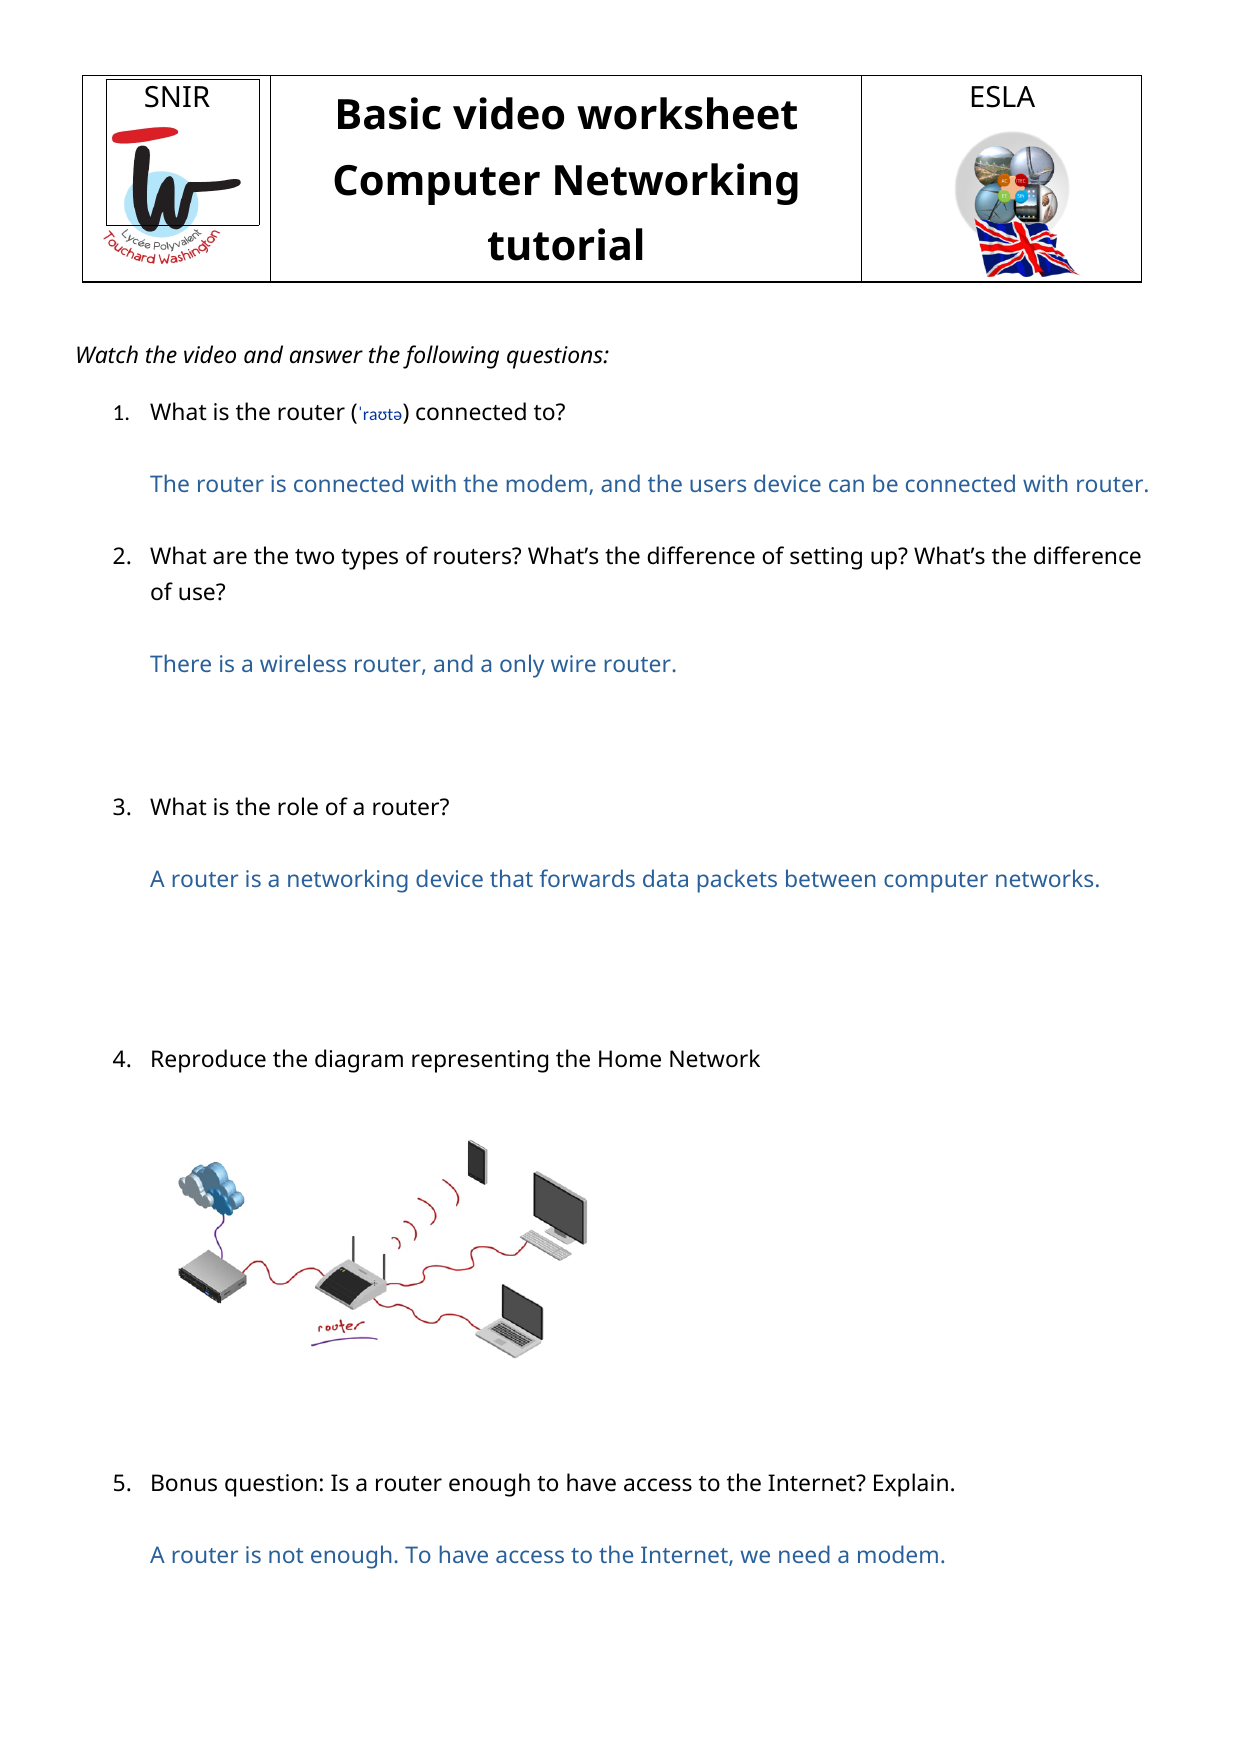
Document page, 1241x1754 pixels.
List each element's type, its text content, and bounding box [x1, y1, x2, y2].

list Reproduce the diagram representing the Home Network [112, 1043, 1165, 1074]
text Watch the video and answer the following questions: [75, 339, 1165, 371]
list A router is a networking device that forwards data packets between computer networks. [150, 863, 1165, 894]
list What are the two types of routers? What’s the difference of setting up? What’s the difference of use? [112, 540, 1165, 607]
list What is the router (ˈraʊtə) connected to? [112, 396, 1165, 427]
table_header Basic video worksheet Computer Networking tutorial [271, 76, 861, 281]
table_header ESLA [862, 76, 1141, 281]
table_header SNIR [83, 76, 270, 281]
list Bonus question: Is a router enough to have access to the Internet? Explain. [112, 1467, 1165, 1498]
list The router is connected with the modem, and the users device can be connected with router. [150, 468, 1165, 499]
picture [152, 1116, 622, 1381]
list There is a wireless router, and a only wire router. [150, 648, 1165, 679]
list What is the role of a router? [112, 791, 1165, 823]
list A router is not enough. To have access to the Internet, we need a modem. [150, 1539, 1165, 1570]
picture [953, 129, 1081, 277]
